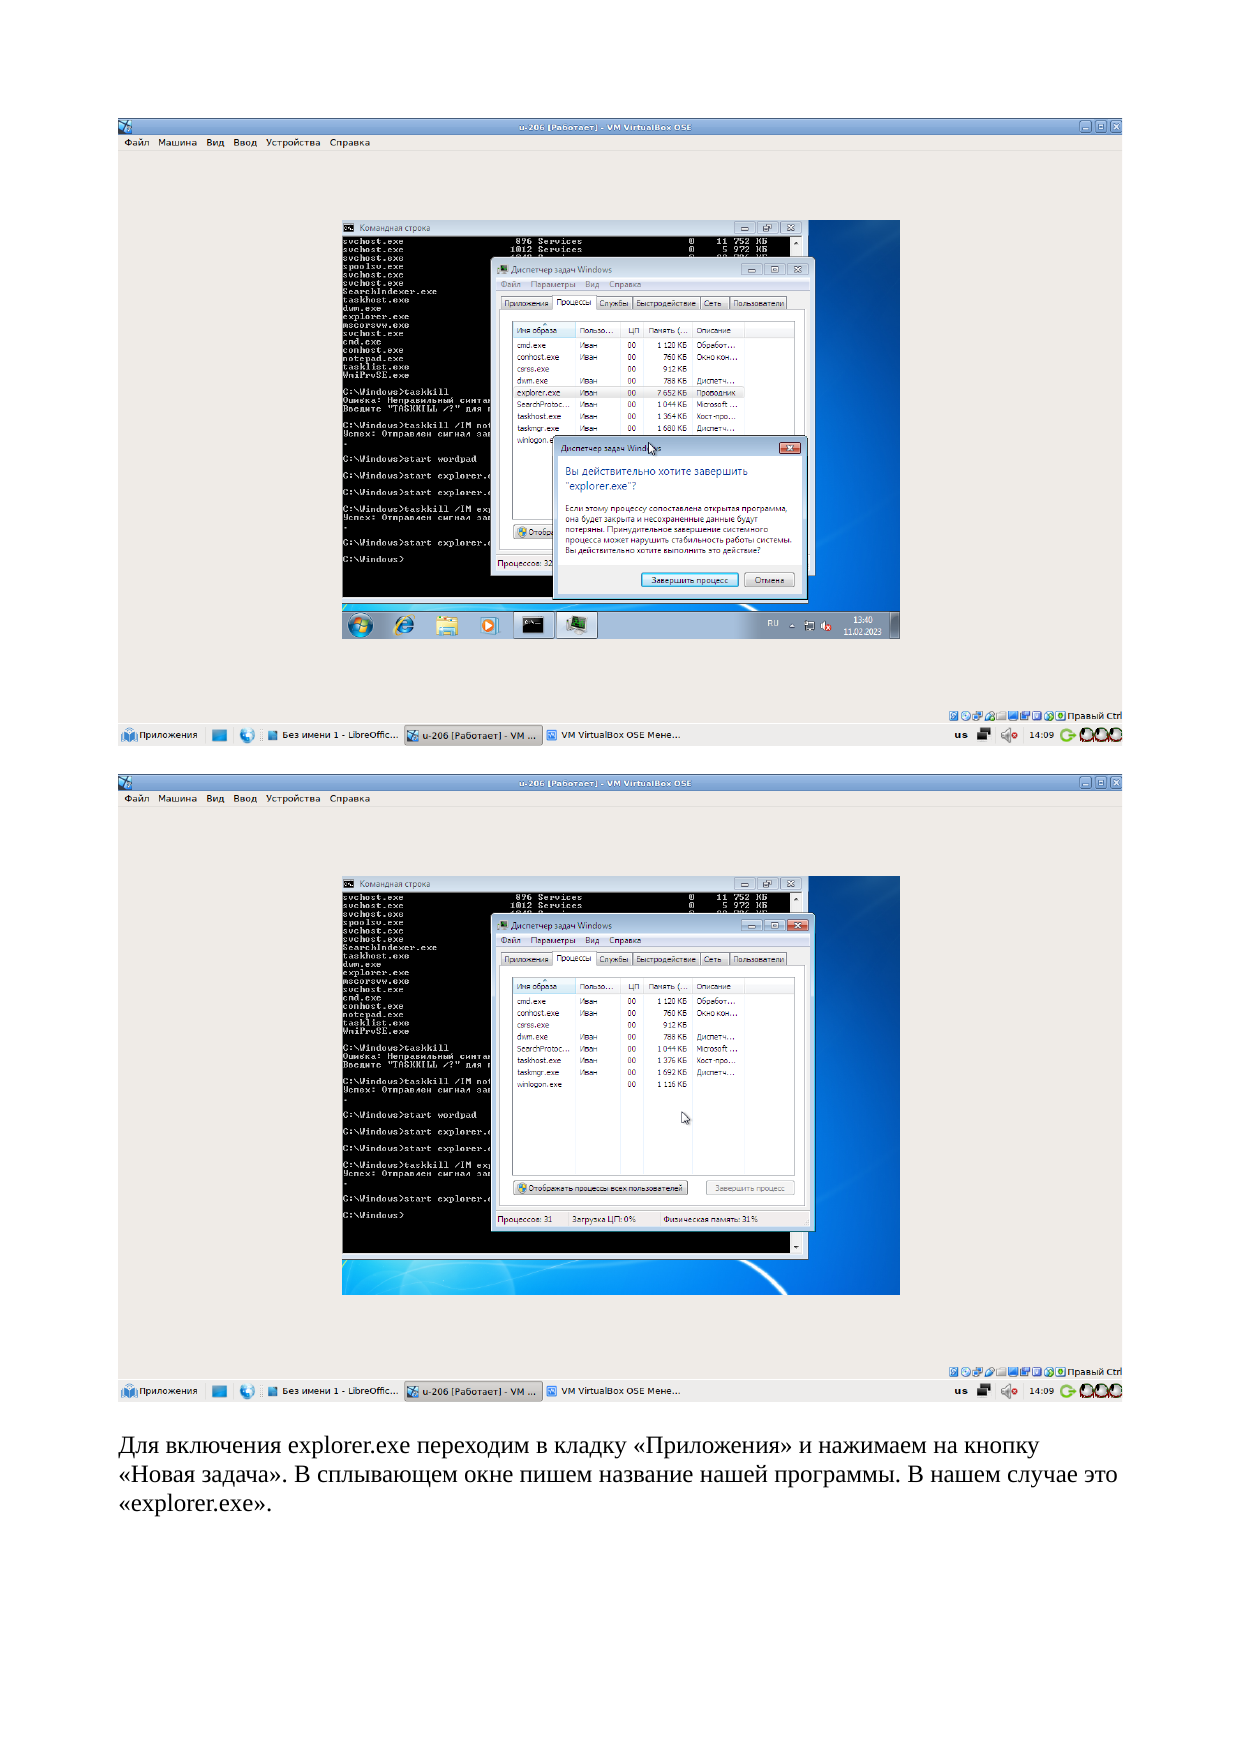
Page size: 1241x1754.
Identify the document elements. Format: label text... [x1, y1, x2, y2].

picture [118, 118, 1123, 746]
text Для включения explorer.exe переходим в кладку «Приложения» и нажимаем на кнопку «Новая задача». В сплывающем окне пишем название нашей программы. В нашем случае это «explorer.exe». [118, 1430, 1122, 1517]
picture [118, 774, 1123, 1402]
